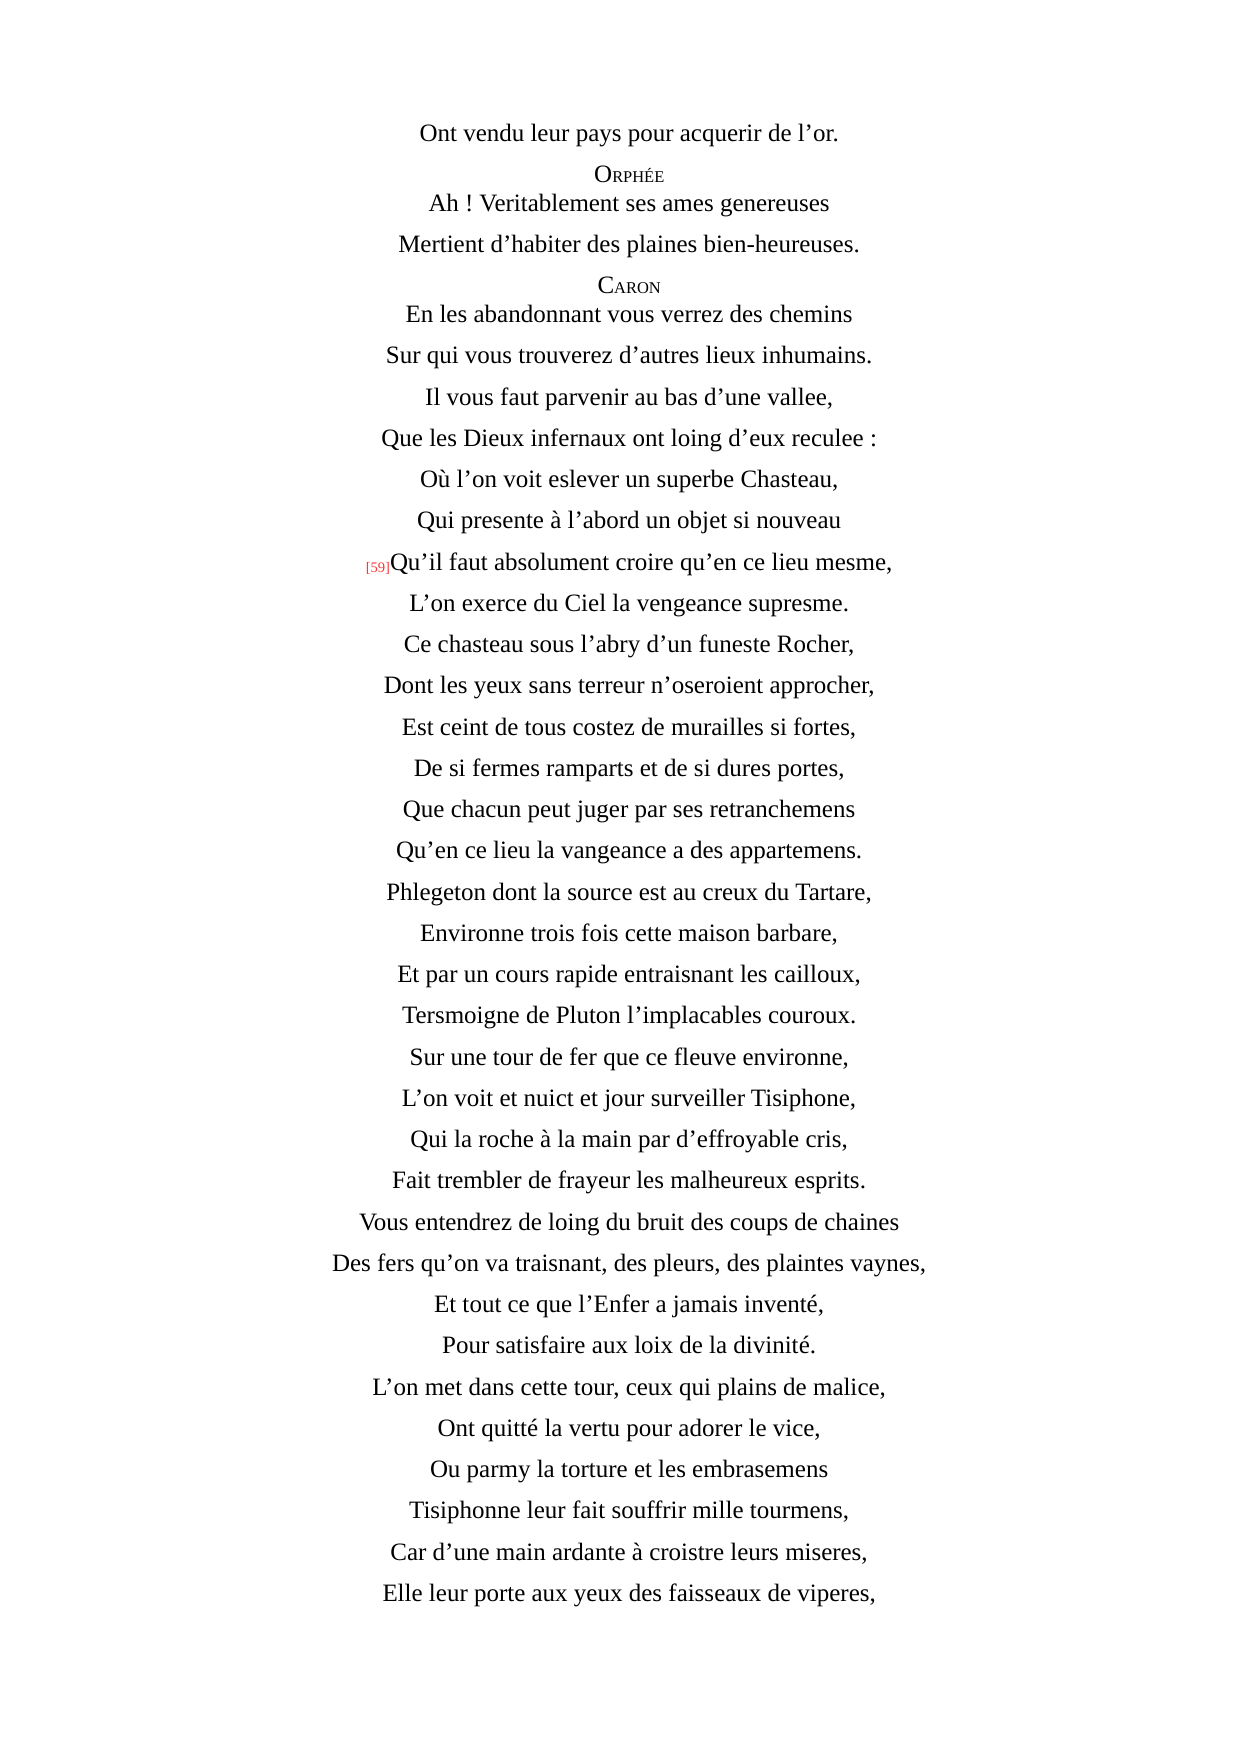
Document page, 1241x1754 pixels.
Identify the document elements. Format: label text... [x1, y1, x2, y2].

text L’on exerce du Ciel la vengeance supresme. [118, 588, 1122, 617]
text Sur une tour de fer que ce fleuve environne, [118, 1042, 1122, 1071]
text En les abandonnant vous verrez des chemins [118, 299, 1122, 328]
text Caron [118, 271, 1122, 299]
text Pour satisfaire aux loix de la divinité. [118, 1331, 1122, 1359]
text Ce chasteau sous l’abry d’un funeste Rocher, [118, 629, 1122, 658]
text Elle leur porte aux yeux des faisseaux de viperes, [118, 1578, 1122, 1607]
text Ont vendu leur pays pour acquerir de l’or. [118, 118, 1122, 147]
text Fait trembler de frayeur les malheureux esprits. [118, 1166, 1122, 1194]
text Et par un cours rapide entraisnant les cailloux, [118, 959, 1122, 988]
text Tisiphonne leur fait souffrir mille tourmens, [118, 1496, 1122, 1524]
text Ou parmy la torture et les embrasemens [118, 1454, 1122, 1483]
text Ah ! Veritablement ses ames genereuses [118, 188, 1122, 217]
text Que chacun peut juger par ses retranchemens [118, 794, 1122, 823]
text Qu’en ce lieu la vangeance a des appartemens. [118, 836, 1122, 864]
text De si fermes ramparts et de si dures portes, [118, 753, 1122, 782]
text Que les Dieux infernaux ont loing d’eux reculee : [118, 423, 1122, 452]
text Ont quitté la vertu pour adorer le vice, [118, 1413, 1122, 1442]
text Dont les yeux sans terreur n’oseroient approcher, [118, 671, 1122, 699]
text Des fers qu’on va traisnant, des pleurs, des plaintes vaynes, [118, 1248, 1122, 1277]
text Il vous faut parvenir au bas d’une vallee, [118, 382, 1122, 411]
text Phlegeton dont la source est au creux du Tartare, [118, 877, 1122, 906]
text Orphée [118, 159, 1122, 188]
text Mertient d’habiter des plaines bien-heureuses. [118, 229, 1122, 258]
text Est ceint de tous costez de murailles si fortes, [118, 712, 1122, 741]
text L’on met dans cette tour, ceux qui plains de malice, [118, 1372, 1122, 1401]
text Environne trois fois cette maison barbare, [118, 918, 1122, 947]
text Et tout ce que l’Enfer a jamais inventé, [118, 1289, 1122, 1318]
text L’on voit et nuict et jour surveiller Tisiphone, [118, 1083, 1122, 1112]
text Car d’une main ardante à croistre leurs miseres, [118, 1537, 1122, 1566]
text Sur qui vous trouverez d’autres lieux inhumains. [118, 341, 1122, 369]
text Qui presente à l’abord un objet si nouveau [118, 506, 1122, 534]
text Tersmoigne de Pluton l’implacables couroux. [118, 1001, 1122, 1029]
text Qui la roche à la main par d’effroyable cris, [118, 1124, 1122, 1153]
text Vous entendrez de loing du bruit des coups de chaines [118, 1207, 1122, 1236]
text [59]Qu’il faut absolument croire qu’en ce lieu mesme, [118, 547, 1122, 576]
text Où l’on voit eslever un superbe Chasteau, [118, 464, 1122, 493]
